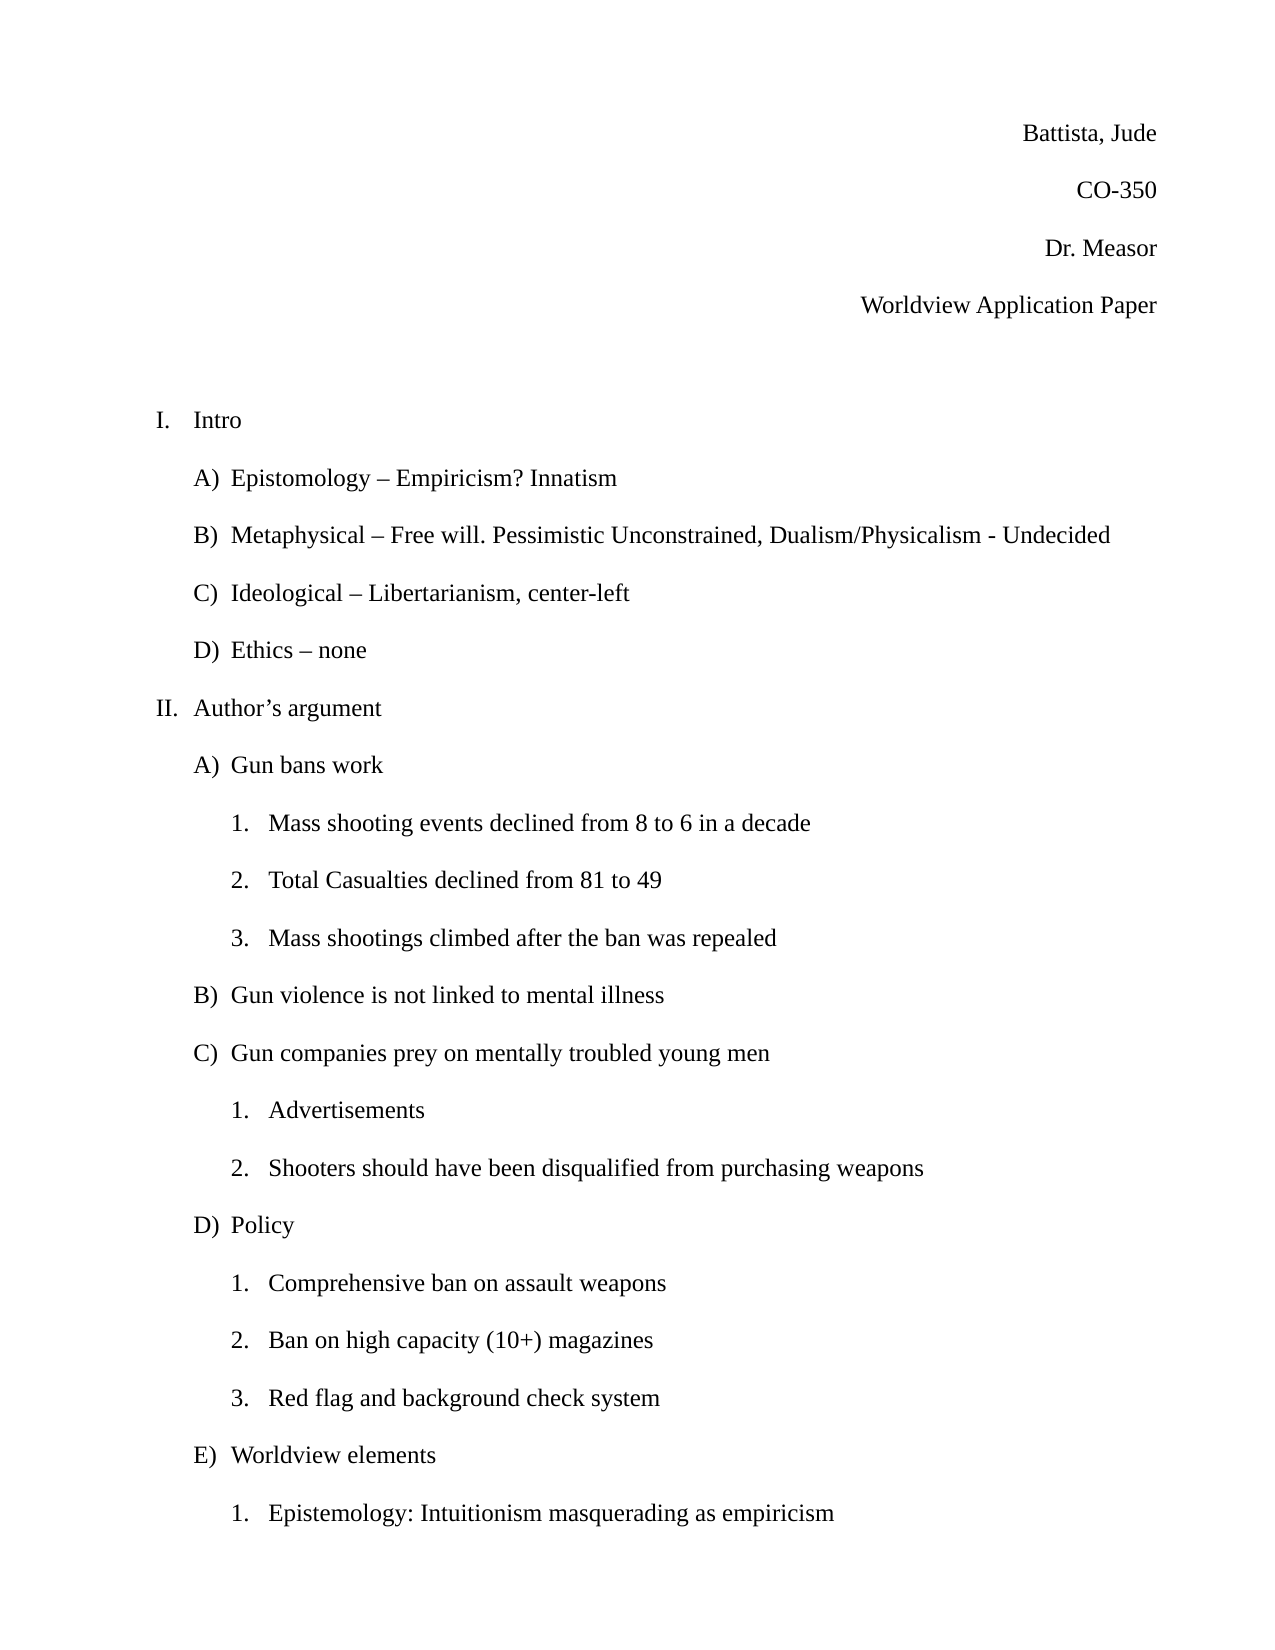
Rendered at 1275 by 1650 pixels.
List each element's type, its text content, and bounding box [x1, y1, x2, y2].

list Gun companies prey on mentally troubled young men [193, 1038, 1157, 1067]
list Epistomology – Empiricism? Innatism [193, 463, 1157, 492]
list Epistemology: Intuitionism masquerading as empiricism [231, 1498, 1157, 1527]
list Comprehensive ban on assault weapons [231, 1268, 1157, 1297]
list Author’s argument [156, 693, 1157, 722]
list Ethics – none [193, 636, 1157, 664]
list Red flag and background check system [231, 1383, 1157, 1412]
list Ideological – Libertarianism, center-left [193, 578, 1157, 607]
list Worldview elements [193, 1441, 1157, 1469]
list Mass shooting events declined from 8 to 6 in a decade [231, 808, 1157, 837]
list Policy [193, 1211, 1157, 1239]
text Dr. Measor [118, 233, 1157, 262]
list Shooters should have been disqualified from purchasing weapons [231, 1153, 1157, 1182]
list Advertisements [231, 1096, 1157, 1124]
list Total Casualties declined from 81 to 49 [231, 866, 1157, 894]
text Battista, Jude [118, 118, 1157, 147]
list Mass shootings climbed after the ban was repealed [231, 923, 1157, 952]
list Gun violence is not linked to mental illness [193, 981, 1157, 1009]
list Metaphysical – Free will. Pessimistic Unconstrained, Dualism/Physicalism - Undecided [193, 521, 1157, 549]
list Gun bans work [193, 751, 1157, 779]
text CO-350 [118, 176, 1157, 204]
list Intro [156, 406, 1157, 434]
list Ban on high capacity (10+) magazines [231, 1326, 1157, 1354]
text Worldview Application Paper [118, 291, 1157, 319]
